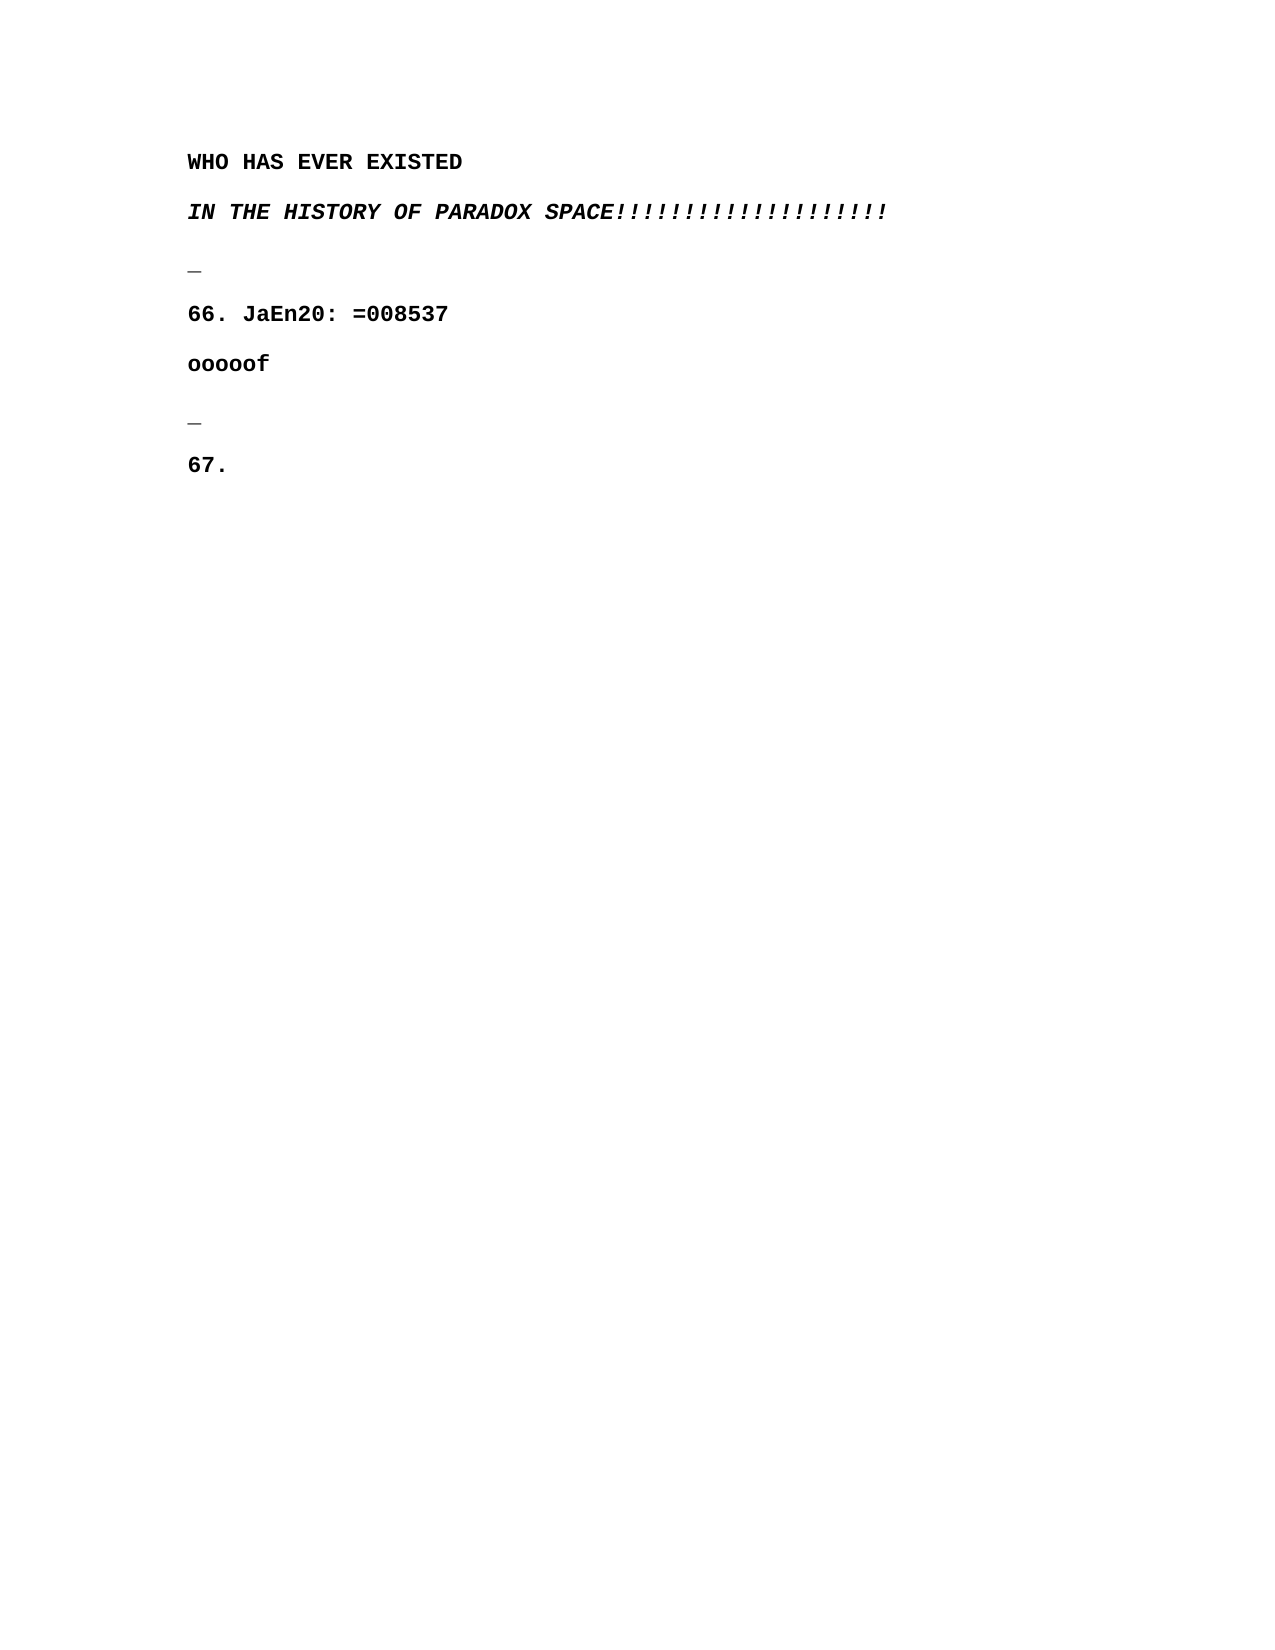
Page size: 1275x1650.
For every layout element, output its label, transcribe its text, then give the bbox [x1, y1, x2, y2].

text _ [187, 251, 1087, 277]
text ooooof [187, 352, 1087, 378]
text 67. [187, 454, 1087, 480]
text IN THE HISTORY OF PARADOX SPACE!!!!!!!!!!!!!!!!!!!! [187, 201, 1087, 227]
text 66. JaEn20: =008537 [187, 302, 1087, 328]
text WHO HAS EVER EXISTED [187, 150, 1087, 176]
text _ [187, 403, 1087, 429]
